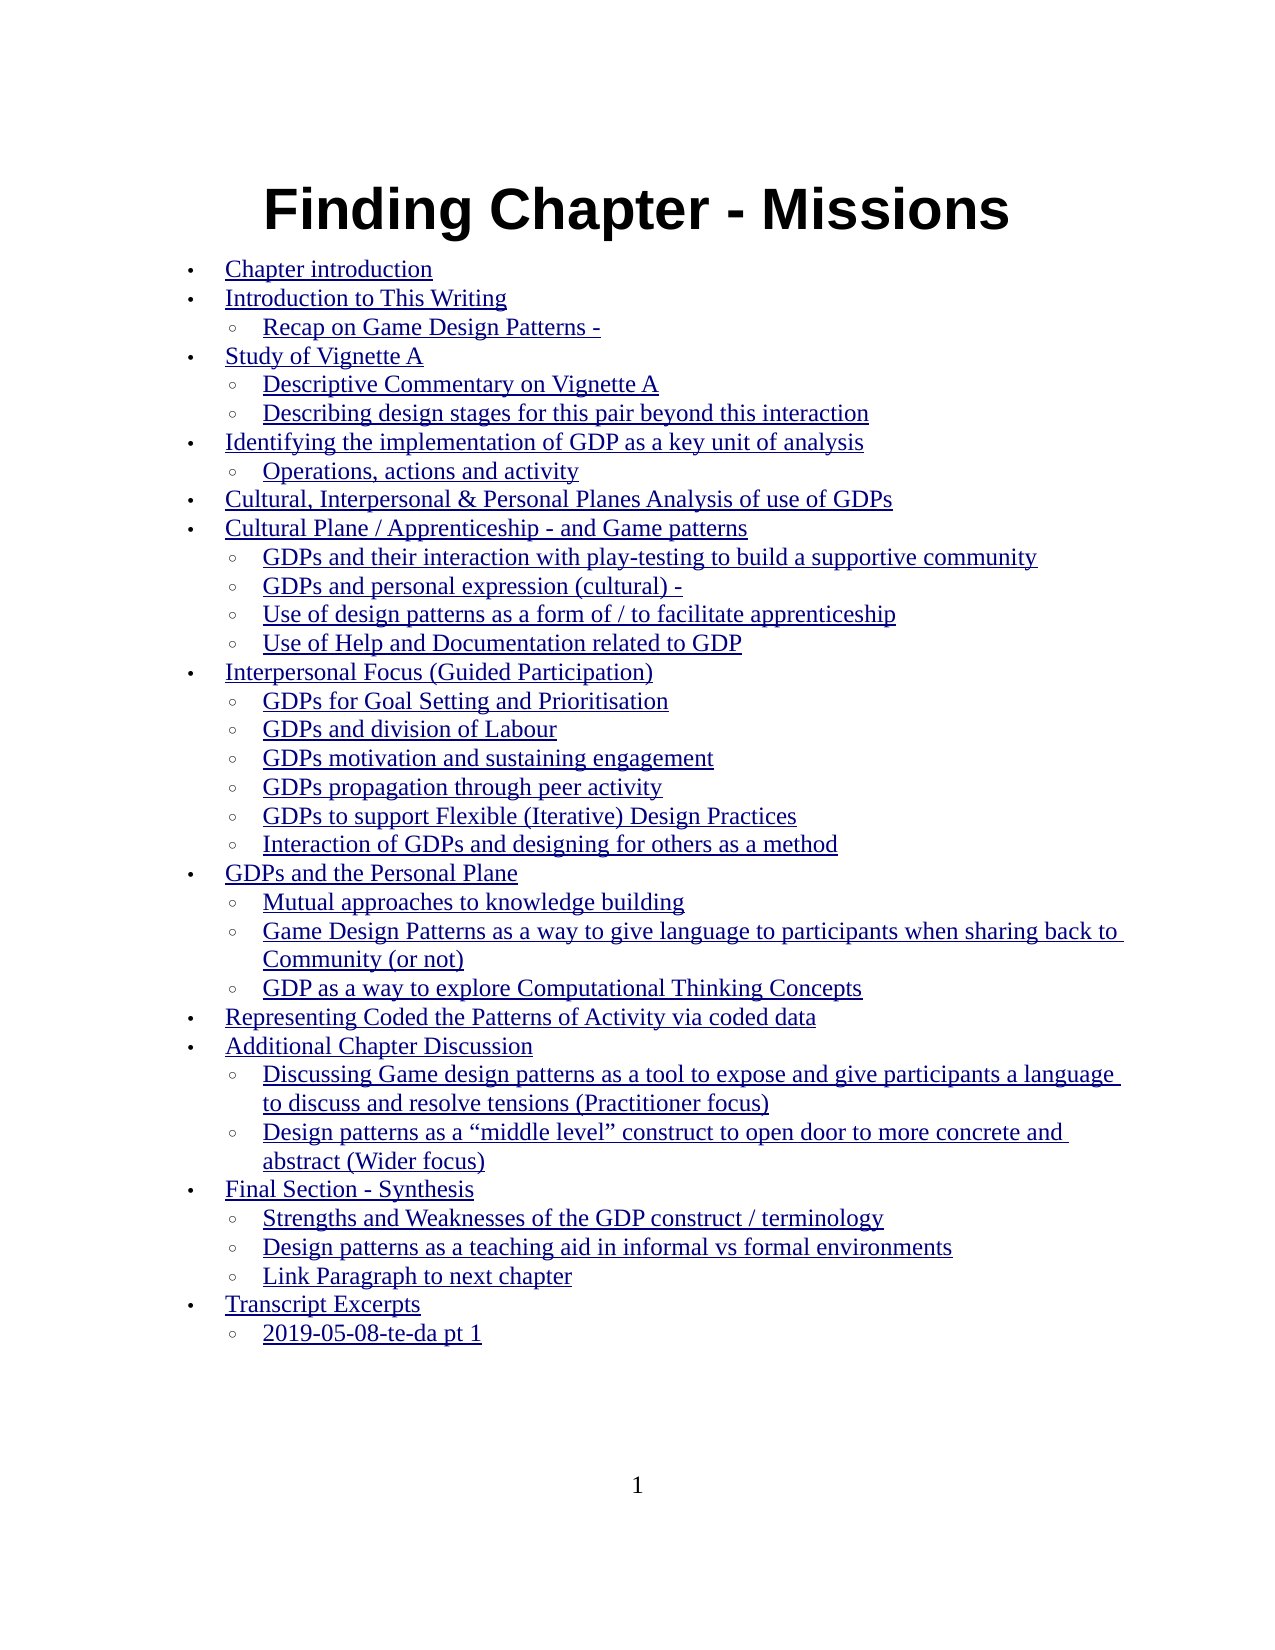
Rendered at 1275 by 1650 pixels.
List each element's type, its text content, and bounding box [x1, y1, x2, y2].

list Strengths and Weaknesses of the GDP construct / terminology [225, 1203, 1125, 1232]
list GDPs to support Flexible (Iterative) Design Practices [225, 801, 1125, 829]
list Describing design stages for this pair beyond this interaction [225, 398, 1125, 427]
list GDP as a way to explore Computational Thinking Concepts [225, 973, 1125, 1002]
list Design patterns as a “middle level” construct to open door to more concrete and abstract (Wider focus) [225, 1117, 1125, 1174]
list Use of design patterns as a form of / to facilitate apprenticeship [225, 599, 1125, 628]
list Representing Coded the Patterns of Activity via coded data [187, 1002, 1125, 1031]
list Cultural, Interpersonal & Personal Planes Analysis of use of GDPs [187, 484, 1125, 513]
list Interpersonal Focus (Guided Participation) [187, 657, 1125, 686]
list GDPs motivation and sustaining engagement [225, 743, 1125, 772]
list Additional Chapter Discussion [187, 1031, 1125, 1059]
list 2019-05-08-te-da pt 1 [225, 1318, 1125, 1347]
list GDPs and the Personal Plane [187, 858, 1125, 887]
list Transcript Excerpts [187, 1289, 1125, 1318]
list Game Design Patterns as a way to give language to participants when sharing back to Community (or not) [225, 916, 1125, 973]
list Operations, actions and activity [225, 456, 1125, 484]
list Design patterns as a teaching aid in informal vs formal environments [225, 1232, 1125, 1261]
list Final Section - Synthesis [187, 1174, 1125, 1203]
list Chapter introduction [187, 254, 1125, 283]
list Use of Help and Documentation related to GDP [225, 628, 1125, 657]
list Descriptive Commentary on Vignette A [225, 369, 1125, 398]
list Study of Vignette A [187, 341, 1125, 369]
list Link Paragraph to next chapter [225, 1261, 1125, 1289]
list GDPs and personal expression (cultural) - [225, 571, 1125, 599]
list GDPs and division of Labour [225, 714, 1125, 743]
list GDPs propagation through peer activity [225, 772, 1125, 801]
list Interaction of GDPs and designing for others as a method [225, 829, 1125, 858]
list Cultural Plane / Apprenticeship - and Game patterns [187, 513, 1125, 542]
list Identifying the implementation of GDP as a key unit of analysis [187, 427, 1125, 456]
list Mutual approaches to knowledge building [225, 887, 1125, 916]
list Discussing Game design patterns as a tool to expose and give participants a language to discuss and resolve tensions (Practitioner focus) [225, 1059, 1125, 1117]
list Introduction to This Writing [187, 283, 1125, 312]
list GDPs and their interaction with play-testing to build a supportive community [225, 542, 1125, 571]
title Finding Chapter - Missions [150, 175, 1125, 242]
list GDPs for Goal Setting and Prioritisation [225, 686, 1125, 714]
list Recap on Game Design Patterns - [225, 312, 1125, 341]
